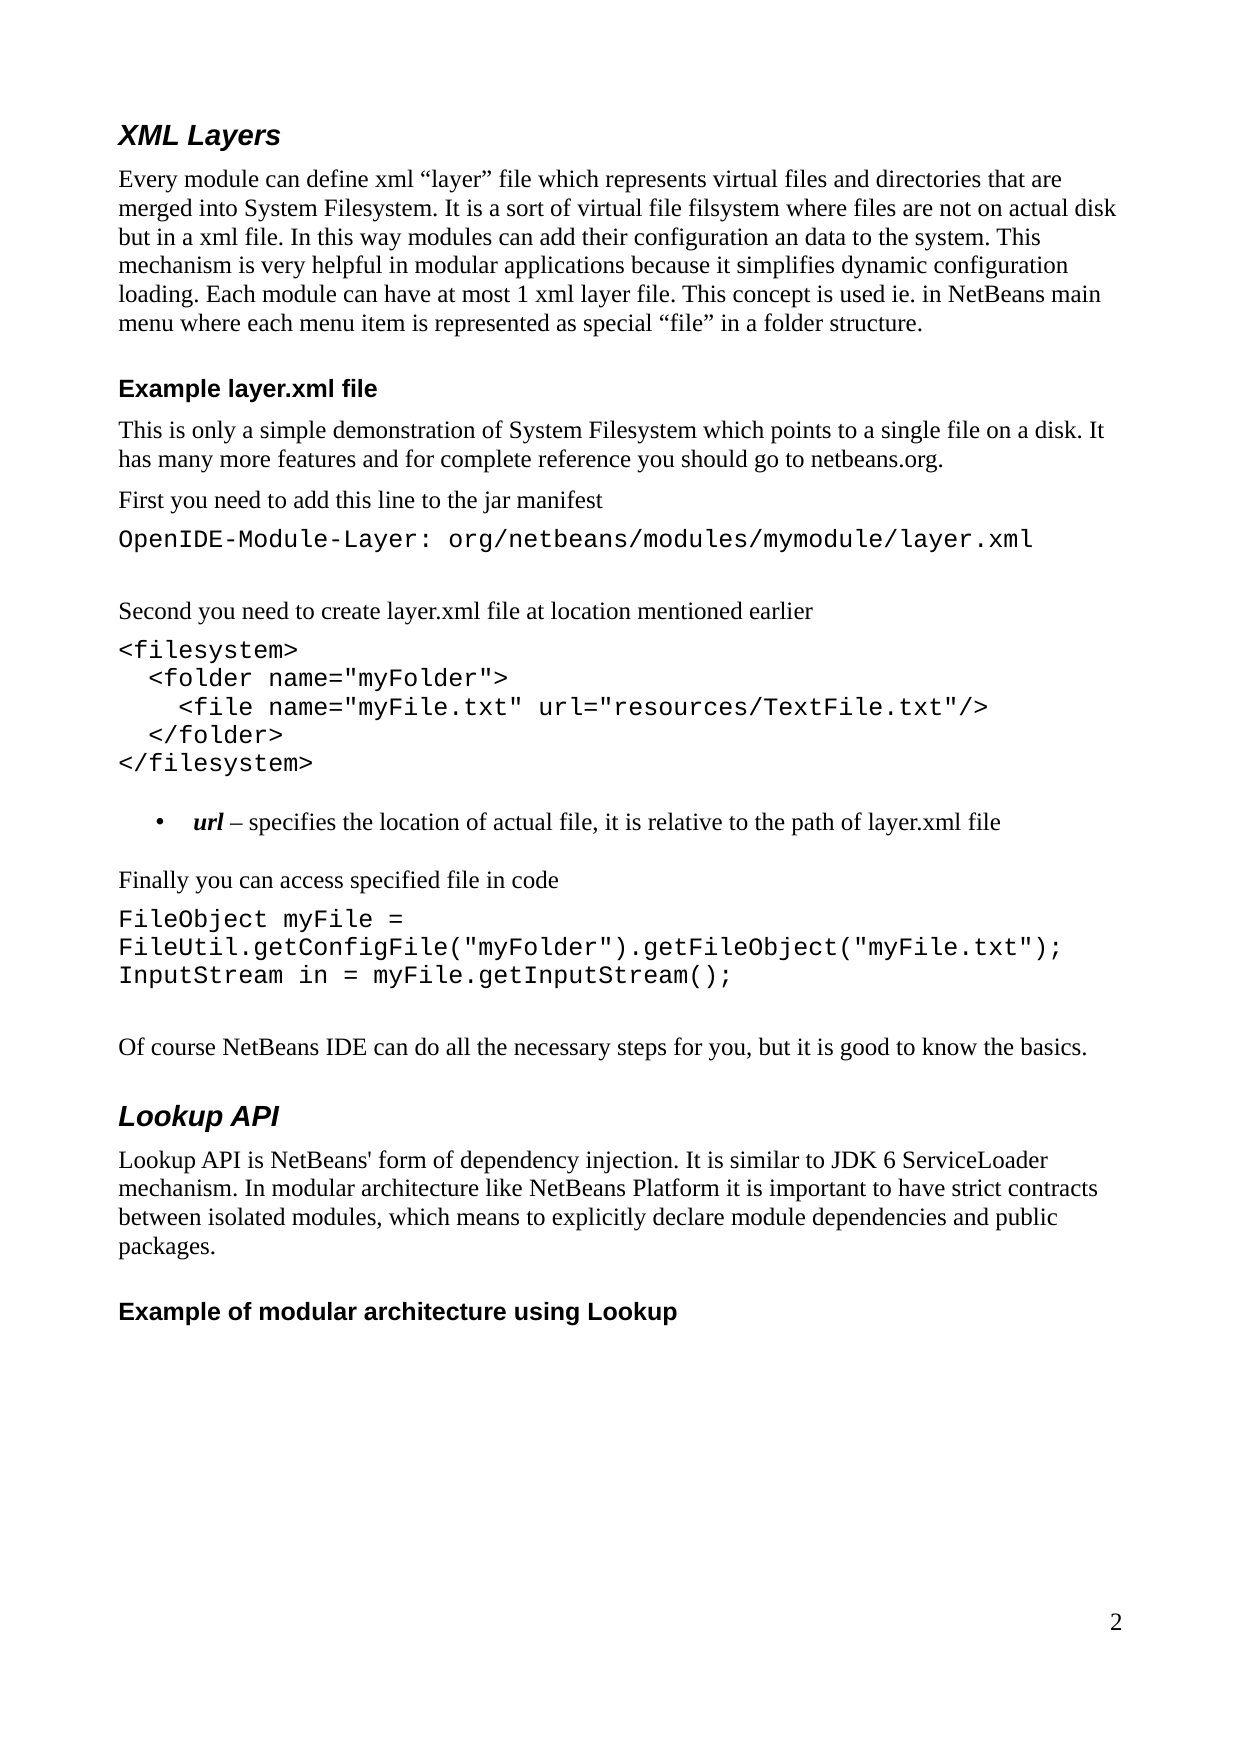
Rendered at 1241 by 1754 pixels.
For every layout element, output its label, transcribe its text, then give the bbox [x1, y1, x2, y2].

text InputStream in = myFile.getInputStream(); [118, 963, 1122, 991]
text Finally you can access specified file in code [118, 865, 1122, 894]
text First you need to add this line to the jar manifest [118, 485, 1122, 514]
text Of course NetBeans IDE can do all the necessary steps for you, but it is good to know the basics. [118, 1032, 1122, 1061]
subtitle Example layer.xml file [118, 374, 1122, 403]
text This is only a simple demonstration of System Filesystem which points to a single file on a disk. It has many more features and for complete reference you should go to netbeans.org. [118, 415, 1122, 473]
text <filesystem> [118, 637, 1122, 666]
text <folder name="myFolder"> [118, 666, 1122, 694]
text Every module can define xml “layer” file which represents virtual files and directories that are merged into System Filesystem. It is a sort of virtual file filsystem where files are not on actual disk but in a xml file. In this way modules can add their configuration an data to the system. This mechanism is very helpful in modular applications because it simplifies dynamic configuration loading. Each module can have at most 1 xml layer file. This concept is used ie. in NetBeans main menu where each menu item is represented as special “file” in a folder structure. [118, 164, 1122, 337]
text Second you need to create layer.xml file at location mentioned earlier [118, 596, 1122, 625]
text OpenIDE-Module-Layer: org/netbeans/modules/mymodule/layer.xml [118, 527, 1122, 555]
text <file name="myFile.txt" url="resources/TextFile.txt"/> [118, 694, 1122, 722]
subtitle XML Layers [118, 118, 1122, 152]
text Lookup API is NetBeans' form of dependency injection. It is similar to JDK 6 ServiceLoader mechanism. In modular architecture like NetBeans Platform it is important to have strict contracts between isolated modules, which means to explicitly declare module dependencies and public packages. [118, 1145, 1122, 1260]
text FileObject myFile = FileUtil.getConfigFile("myFolder").getFileObject("myFile.txt"); [118, 906, 1122, 963]
text </filesystem> [118, 751, 1122, 779]
text </folder> [118, 722, 1122, 751]
subtitle Example of modular architecture using Lookup [118, 1297, 1122, 1326]
list url – specifies the location of actual file, it is relative to the path of layer.xml file [156, 807, 1122, 836]
subtitle Lookup API [118, 1099, 1122, 1132]
